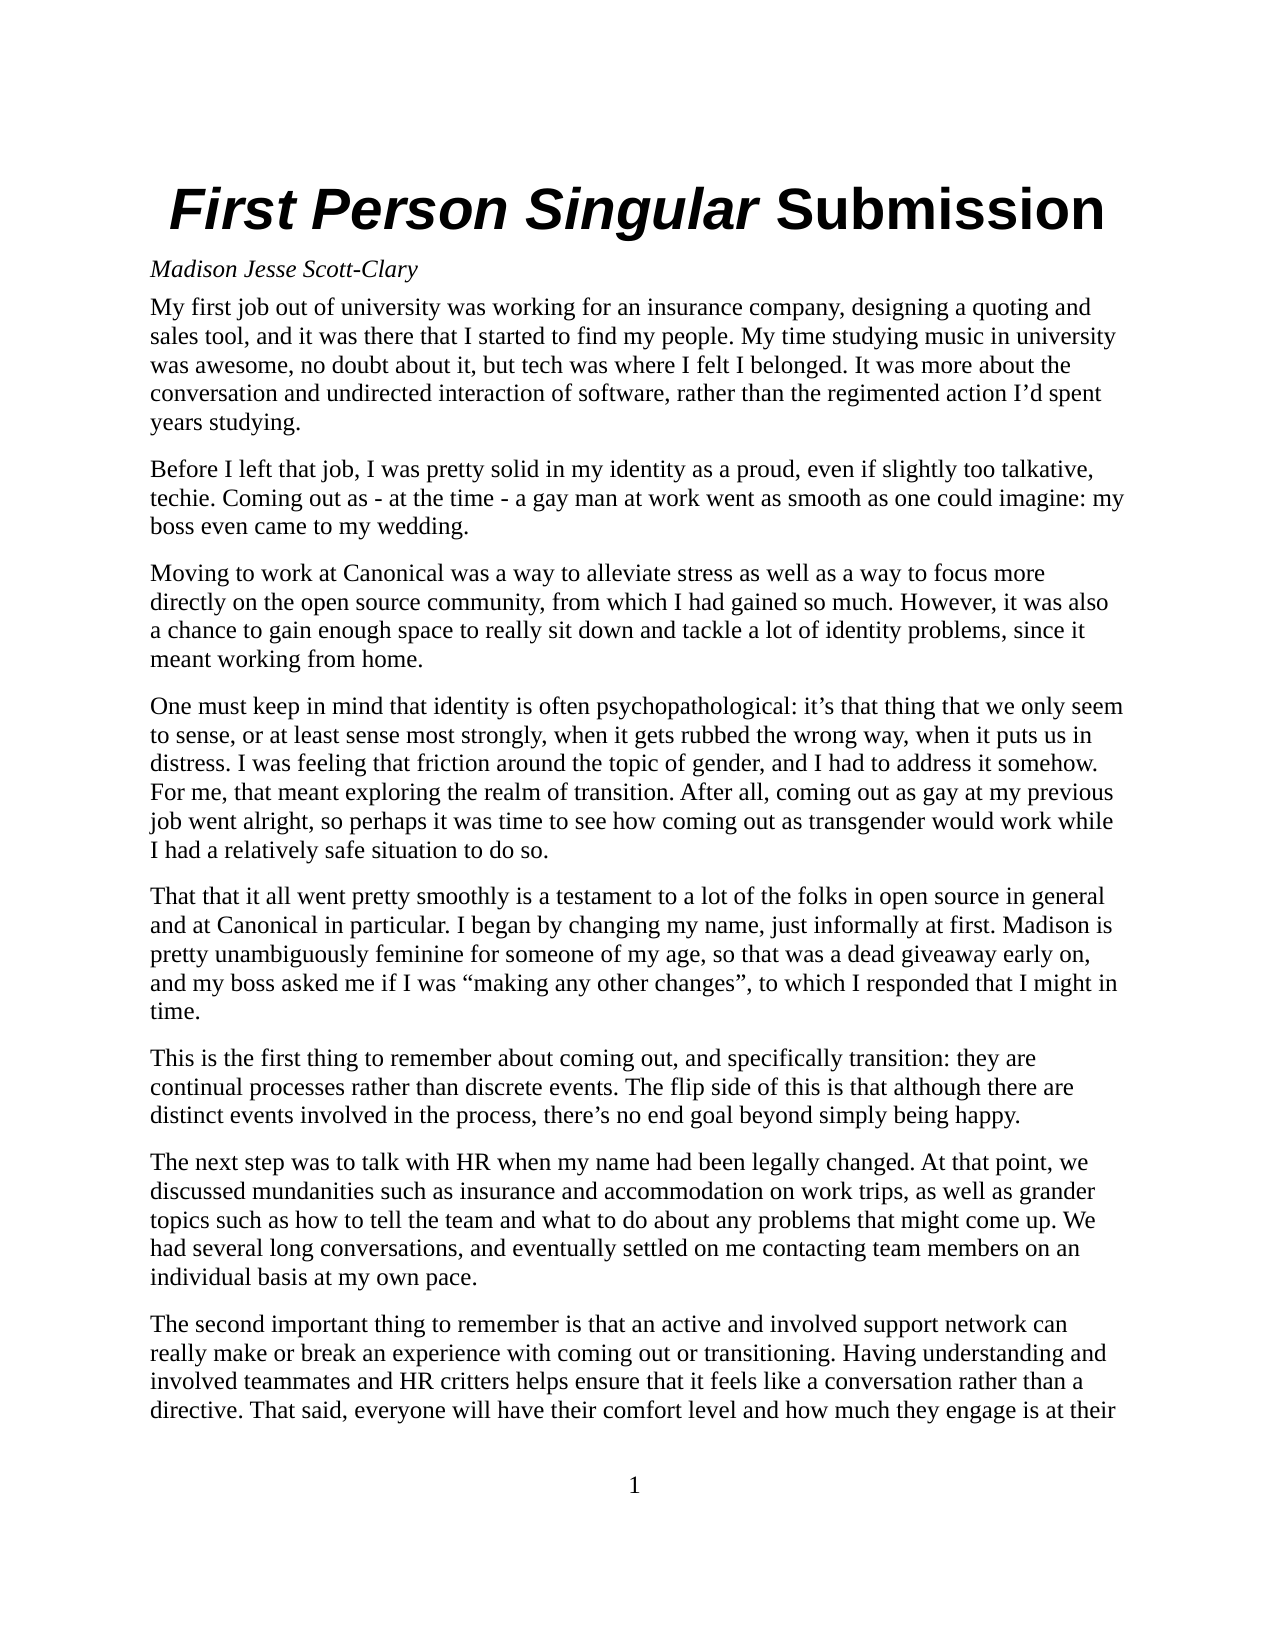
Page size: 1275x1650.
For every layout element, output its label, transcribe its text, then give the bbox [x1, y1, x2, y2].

text Madison Jesse Scott-Clary [150, 254, 1125, 283]
text Moving to work at Canonical was a way to alleviate stress as well as a way to focus more directly on the open source community, from which I had gained so much. However, it was also a chance to gain enough space to really sit down and tackle a lot of identity problems, since it meant working from home. [150, 558, 1125, 673]
text The second important thing to remember is that an active and involved support network can really make or break an experience with coming out or transitioning. Having understanding and involved teammates and HR critters helps ensure that it feels like a conversation rather than a directive. That said, everyone will have their comfort level and how much they engage is at their [150, 1309, 1125, 1424]
text One must keep in mind that identity is often psychopathological: it’s that thing that we only seem to sense, or at least sense most strongly, when it gets rubbed the wrong way, when it puts us in distress. I was feeling that friction around the topic of gender, and I had to address it somehow. For me, that meant exploring the realm of transition. After all, coming out as gay at my previous job went alright, so perhaps it was time to see how coming out as transgender would work while I had a relatively safe situation to do so. [150, 691, 1125, 863]
text This is the first thing to remember about coming out, and specifically transition: they are continual processes rather than discrete events. The flip side of this is that although there are distinct events involved in the process, there’s no end goal beyond simply being happy. [150, 1043, 1125, 1129]
text My first job out of university was working for an insurance company, designing a quoting and sales tool, and it was there that I started to find my people. My time studying music in university was awesome, no doubt about it, but tech was where I felt I belonged. It was more about the conversation and undirected interaction of software, rather than the regimented action I’d spent years studying. [150, 292, 1125, 436]
text Before I left that job, I was pretty solid in my identity as a proud, even if slightly too talkative, techie. Coming out as - at the time - a gay man at work went as smooth as one could imagine: my boss even came to my wedding. [150, 454, 1125, 540]
title First Person Singular Submission [150, 175, 1125, 242]
text The next step was to talk with HR when my name had been legally changed. At that point, we discussed mundanities such as insurance and accommodation on work trips, as well as grander topics such as how to tell the team and what to do about any problems that might come up. We had several long conversations, and eventually settled on me contacting team members on an individual basis at my own pace. [150, 1147, 1125, 1291]
text That that it all went pretty smoothly is a testament to a lot of the folks in open source in general and at Canonical in particular. I began by changing my name, just informally at first. Madison is pretty unambiguously feminine for someone of my age, so that was a dead giveaway early on, and my boss asked me if I was “making any other changes”, to which I responded that I might in time. [150, 881, 1125, 1025]
